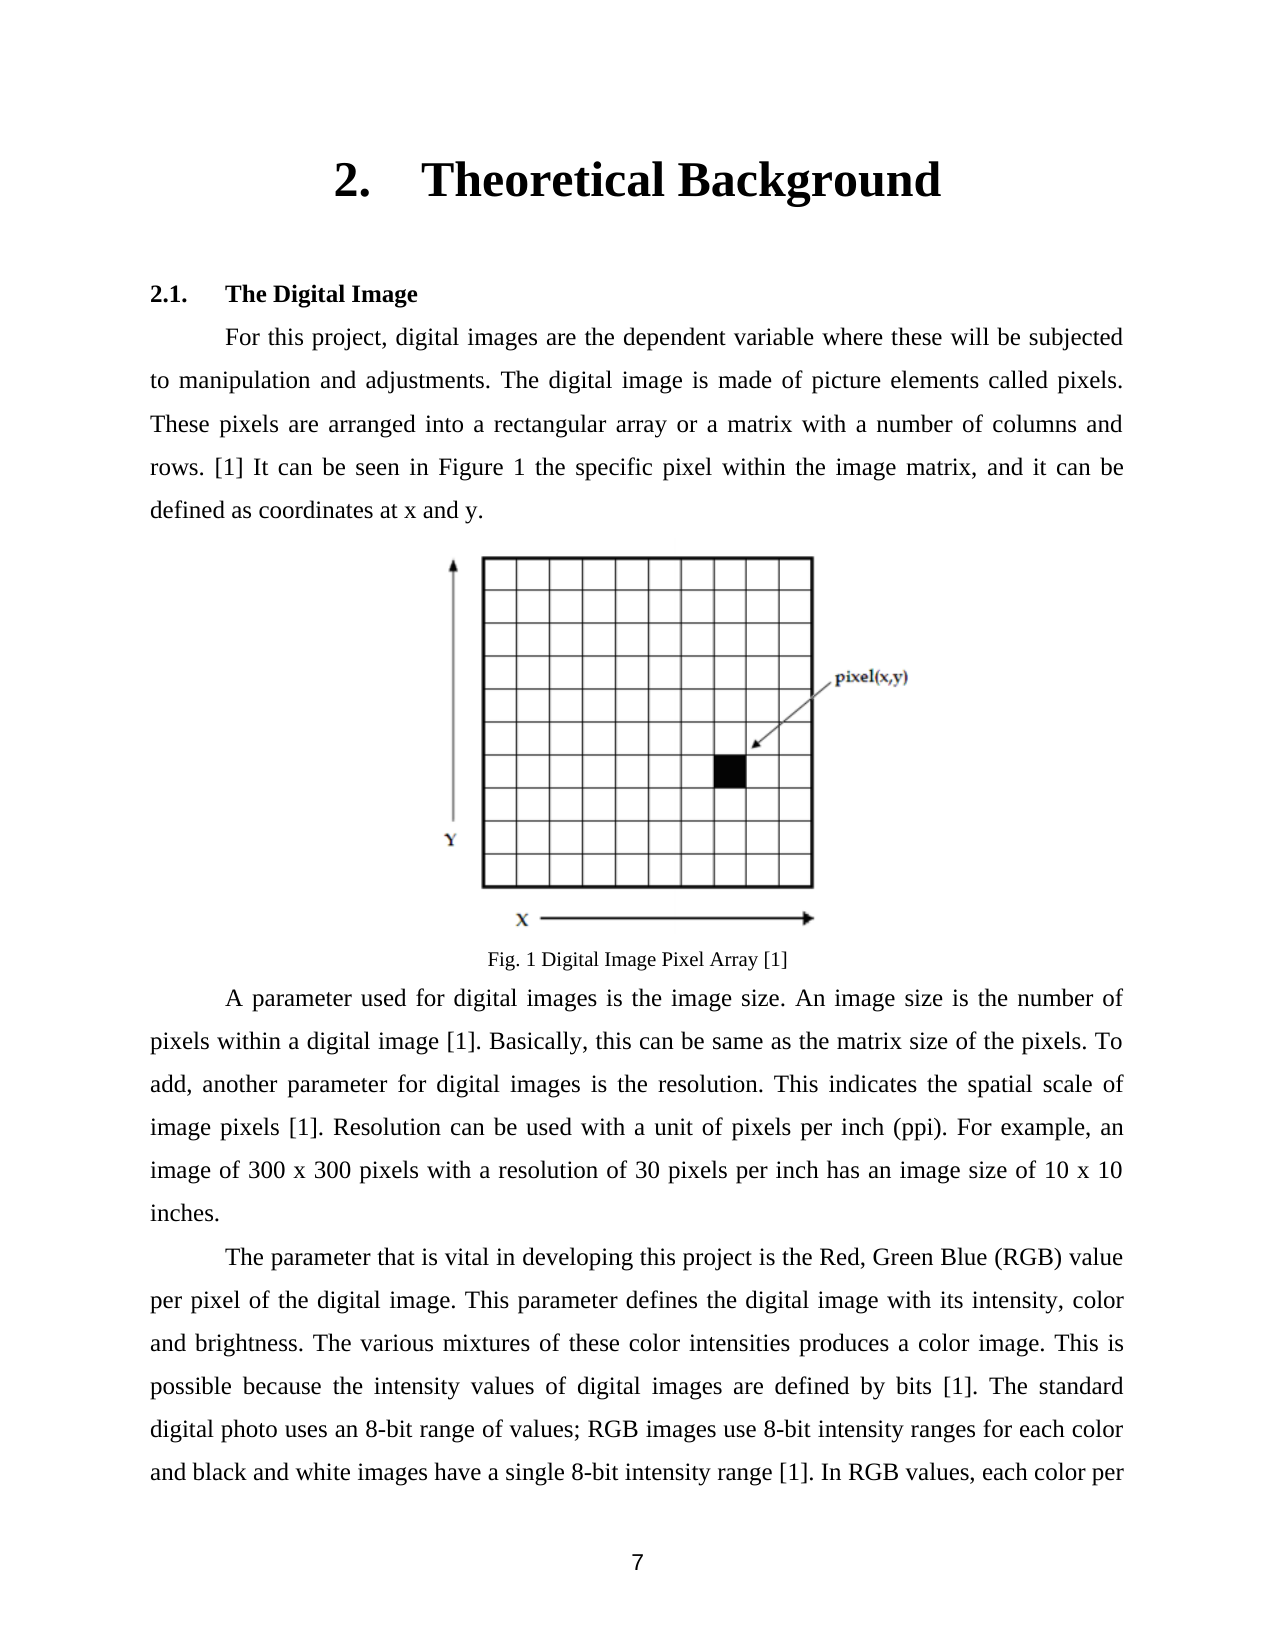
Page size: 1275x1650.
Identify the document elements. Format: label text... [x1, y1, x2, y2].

text Fig. 1 Digital Image Pixel Array [1] [150, 947, 1125, 971]
text A parameter used for digital images is the image size. An image size is the number of pixels within a digital image [1]. Basically, this can be same as the matrix size of the pixels. To add, another parameter for digital images is the resolution. This indicates the spatial scale of image pixels [1]. Resolution can be used with a unit of pixels per inch (ppi). For example, an image of 300 x 300 pixels with a resolution of 30 pixels per inch has an image size of 10 x 10 inches. [150, 983, 1125, 1227]
text The parameter that is vital in developing this project is the Red, Green Blue (RGB) value per pixel of the digital image. This parameter defines the digital image with its intensity, color and brightness. The various mixtures of these color intensities produces a color image. This is possible because the intensity values of digital images are defined by bits [1]. The standard digital photo uses an 8-bit range of values; RGB images use 8-bit intensity ranges for each color and black and white images have a single 8-bit intensity range [1]. In RGB values, each color per [150, 1242, 1125, 1486]
picture [438, 538, 912, 934]
text For this project, digital images are the dependent variable where these will be subjected to manipulation and adjustments. The digital image is made of picture elements called pixels. These pixels are arranged into a rectangular array or a matrix with a number of columns and rows. [1] It can be seen in Figure 1 the specific pixel within the image matrix, and it can be defined as coordinates at x and y. [150, 322, 1125, 524]
list The Digital Image [187, 279, 1125, 308]
list Theoretical Background [187, 150, 1125, 207]
